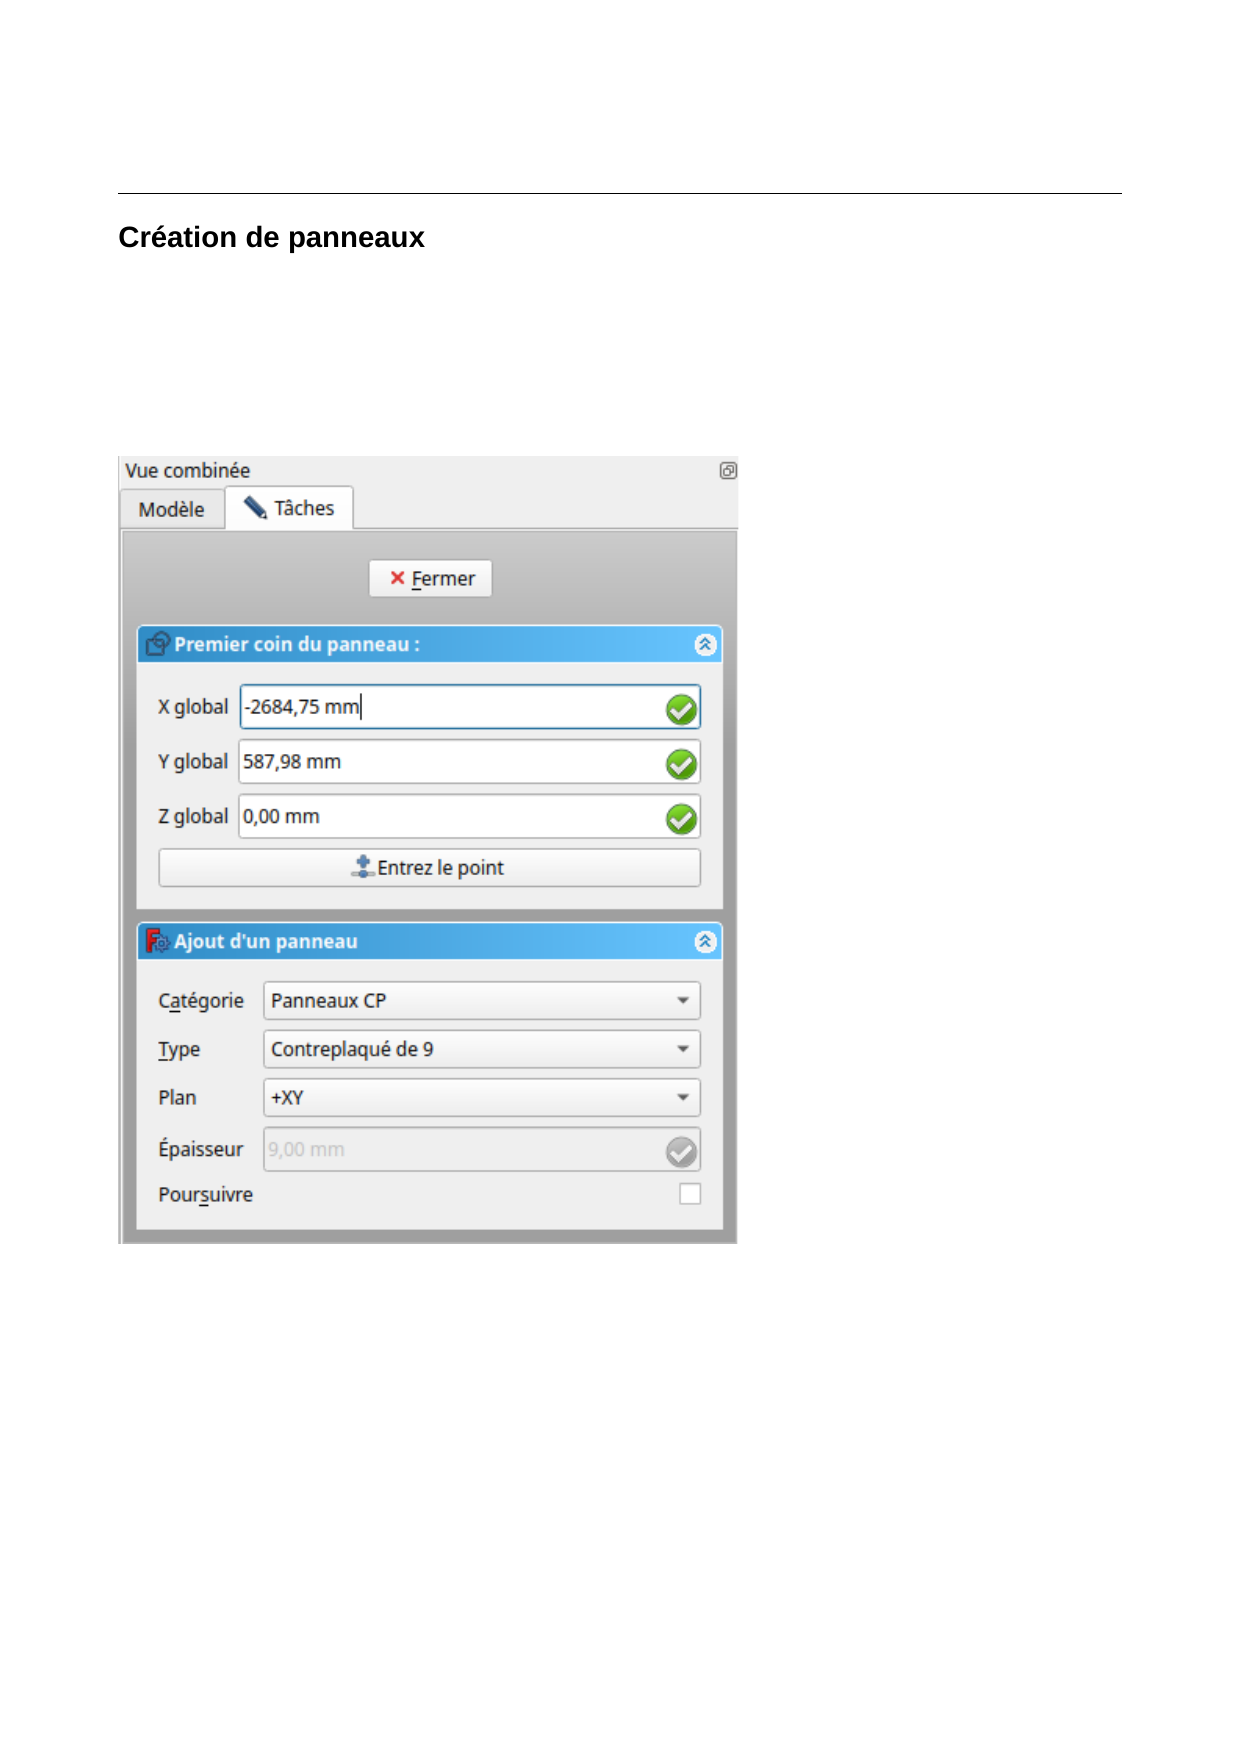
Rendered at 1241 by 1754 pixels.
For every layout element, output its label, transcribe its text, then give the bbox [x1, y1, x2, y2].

subtitle Création de panneaux [118, 220, 1122, 253]
picture [118, 456, 739, 1244]
